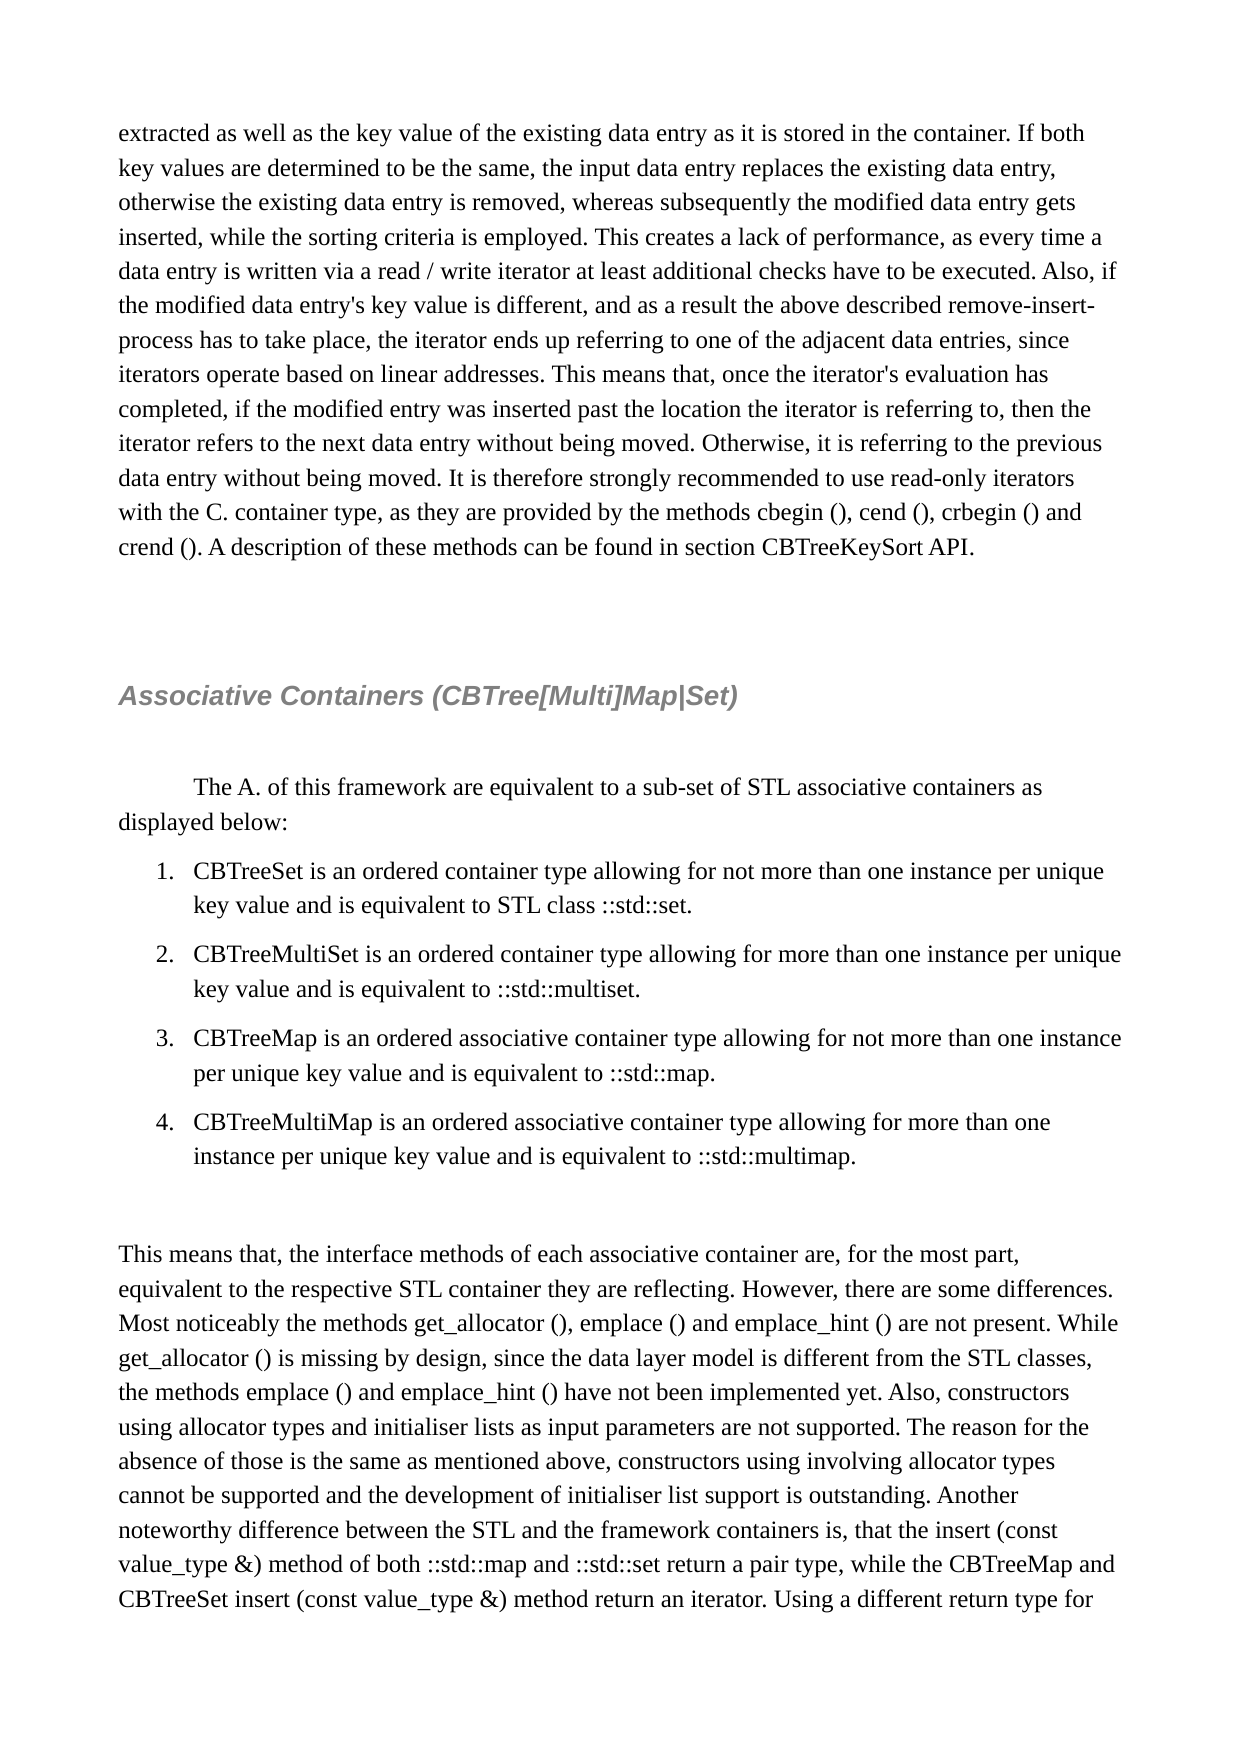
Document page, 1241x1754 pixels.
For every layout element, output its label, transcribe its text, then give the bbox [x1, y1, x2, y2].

list CBTreeSet is an ordered container type allowing for not more than one instance per unique key value and is equivalent to STL class ::std::set. [156, 856, 1122, 919]
list CBTreeMap is an ordered associative container type allowing for not more than one instance per unique key value and is equivalent to ::std::map. [156, 1023, 1122, 1086]
list CBTreeMultiSet is an ordered container type allowing for more than one instance per unique key value and is equivalent to ::std::multiset. [156, 939, 1122, 1003]
text The A. of this framework are equivalent to a sub-set of STL associative containers as displayed below: [118, 772, 1122, 836]
list CBTreeMultiMap is an ordered associative container type allowing for more than one instance per unique key value and is equivalent to ::std::multimap. [156, 1107, 1122, 1170]
subtitle Associative Containers (CBTree[Multi]Map|Set) [118, 679, 1122, 711]
text This means that, the interface methods of each associative container are, for the most part, equivalent to the respective STL container they are reflecting. However, there are some differences. Most noticeably the methods get_allocator (), emplace () and emplace_hint () are not present. While get_allocator () is missing by design, since the data layer model is different from the STL classes, the methods emplace () and emplace_hint () have not been implemented yet. Also, constructors using allocator types and initialiser lists as input parameters are not supported. The reason for the absence of those is the same as mentioned above, constructors using involving allocator types cannot be supported and the development of initialiser list support is outstanding. Another noteworthy difference between the STL and the framework containers is, that the insert (const value_type &) method of both ::std::map and ::std::set return a pair type, while the CBTreeMap and CBTreeSet insert (const value_type &) method return an iterator. Using a different return type for [118, 1239, 1122, 1613]
text extracted as well as the key value of the existing data entry as it is stored in the container. If both key values are determined to be the same, the input data entry replaces the existing data entry, otherwise the existing data entry is removed, whereas subsequently the modified data entry gets inserted, while the sorting criteria is employed. This creates a lack of performance, as every time a data entry is written via a read / write iterator at least additional checks have to be executed. Also, if the modified data entry's key value is different, and as a result the above described remove-insert-process has to take place, the iterator ends up referring to one of the adjacent data entries, since iterators operate based on linear addresses. This means that, once the iterator's evaluation has completed, if the modified entry was inserted past the location the iterator is referring to, then the iterator refers to the next data entry without being moved. Otherwise, it is referring to the previous data entry without being moved. It is therefore strongly recommended to use read-only iterators with the C. container type, as they are provided by the methods cbegin (), cend (), crbegin () and crend (). A description of these methods can be found in section CBTreeKeySort API. [118, 118, 1122, 561]
